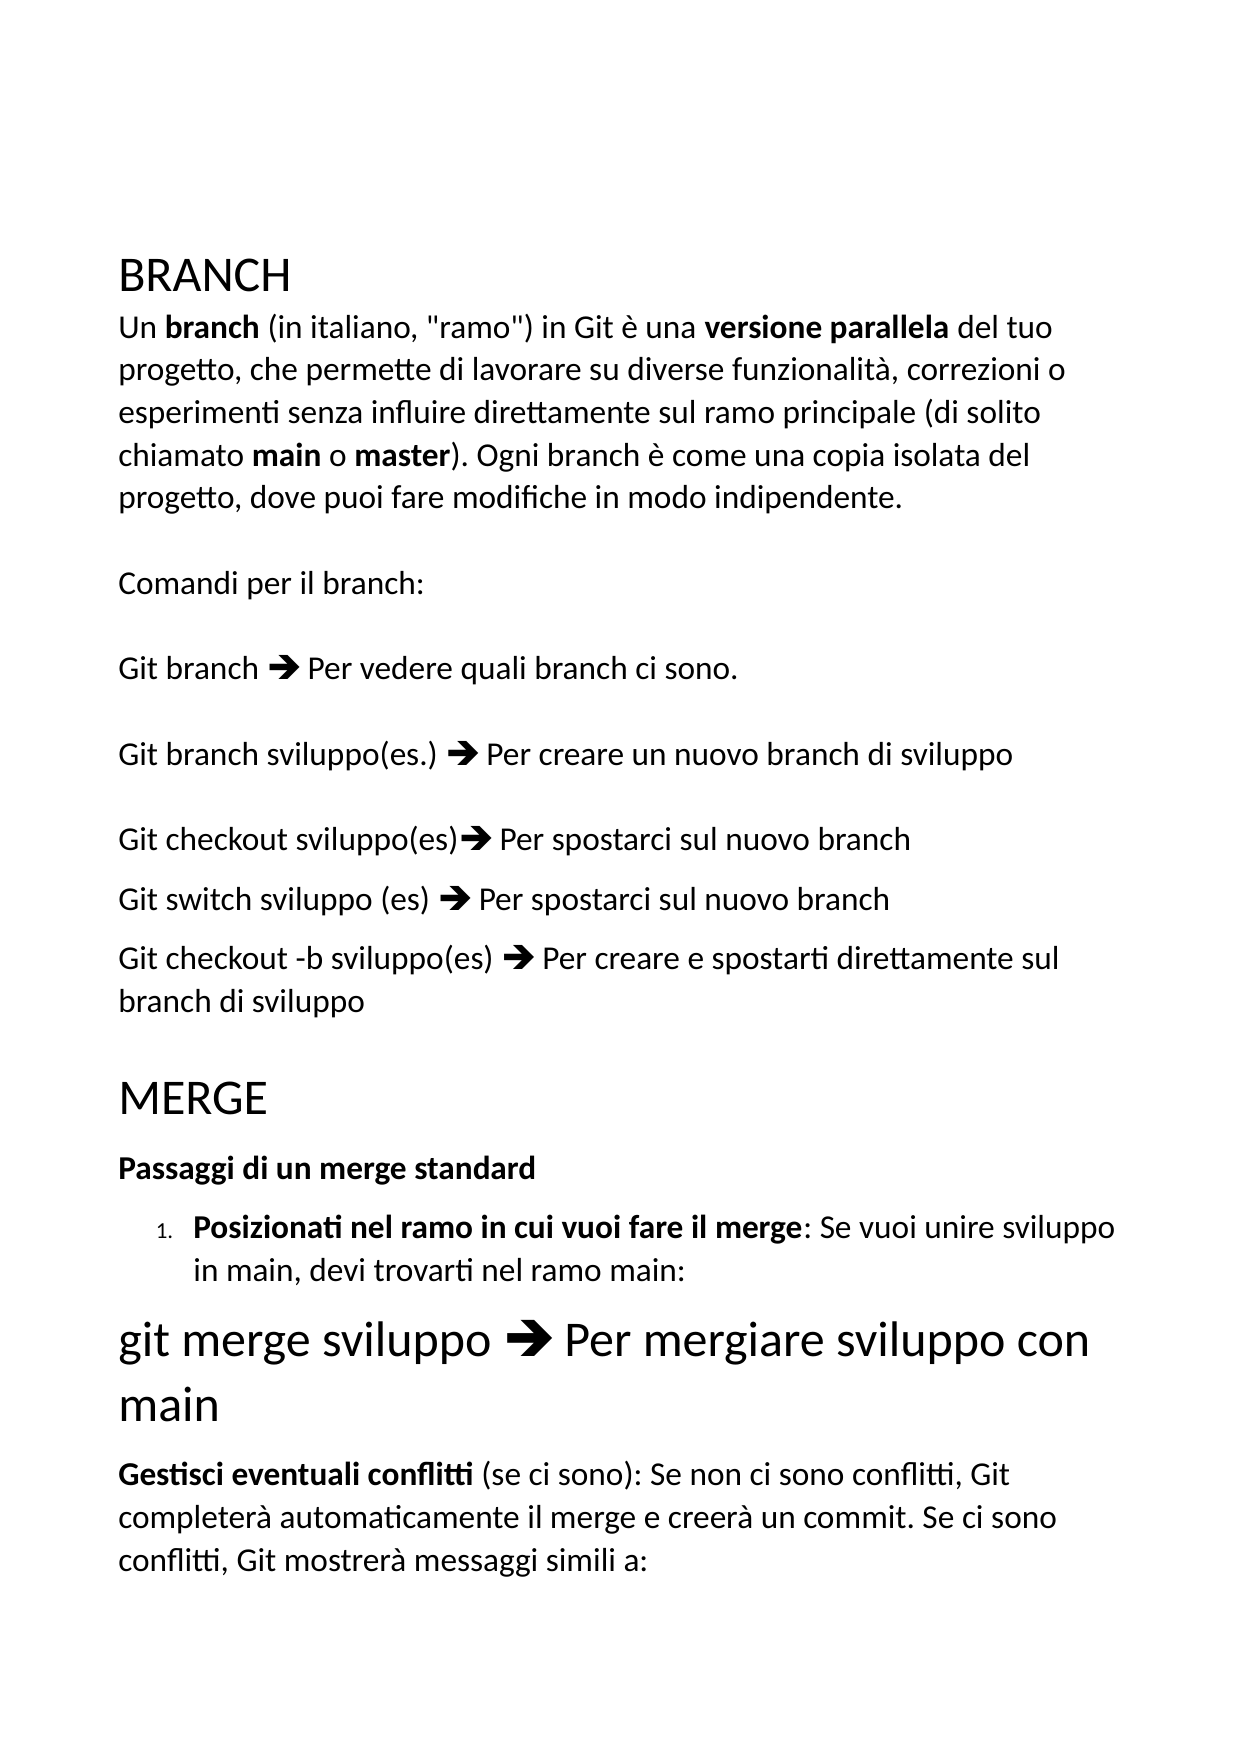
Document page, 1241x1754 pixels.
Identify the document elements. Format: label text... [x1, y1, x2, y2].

text Passaggi di un merge standard [118, 1147, 1122, 1188]
text Git checkout -b sviluppo(es)  Per creare e spostarti direttamente sul branch di sviluppo MERGE [118, 937, 1122, 1127]
text BRANCH Un branch (in italiano, "ramo") in Git è una versione parallela del tuo progetto, che permette di lavorare su diverse funzionalità, correzioni o esperimenti senza influire direttamente sul ramo principale (di solito chiamato main o master). Ogni branch è come una copia isolata del progetto, dove puoi fare modifiche in modo indipendente. Comandi per il branch: Git branch  Per vedere quali branch ci sono. Git branch sviluppo(es.)  Per creare un nuovo branch di sviluppo Git checkout sviluppo(es) Per spostarci sul nuovo branch [118, 148, 1122, 859]
text git merge sviluppo  Per mergiare sviluppo con main [118, 1308, 1122, 1433]
text Gestisci eventuali conflitti (se ci sono): Se non ci sono conflitti, Git completerà automaticamente il merge e creerà un commit. Se ci sono conflitti, Git mostrerà messaggi simili a: [118, 1453, 1122, 1579]
text Git switch sviluppo (es)  Per spostarci sul nuovo branch [118, 878, 1122, 918]
list Posizionati nel ramo in cui vuoi fare il merge: Se vuoi unire sviluppo in main, devi trovarti nel ramo main: [156, 1206, 1122, 1290]
